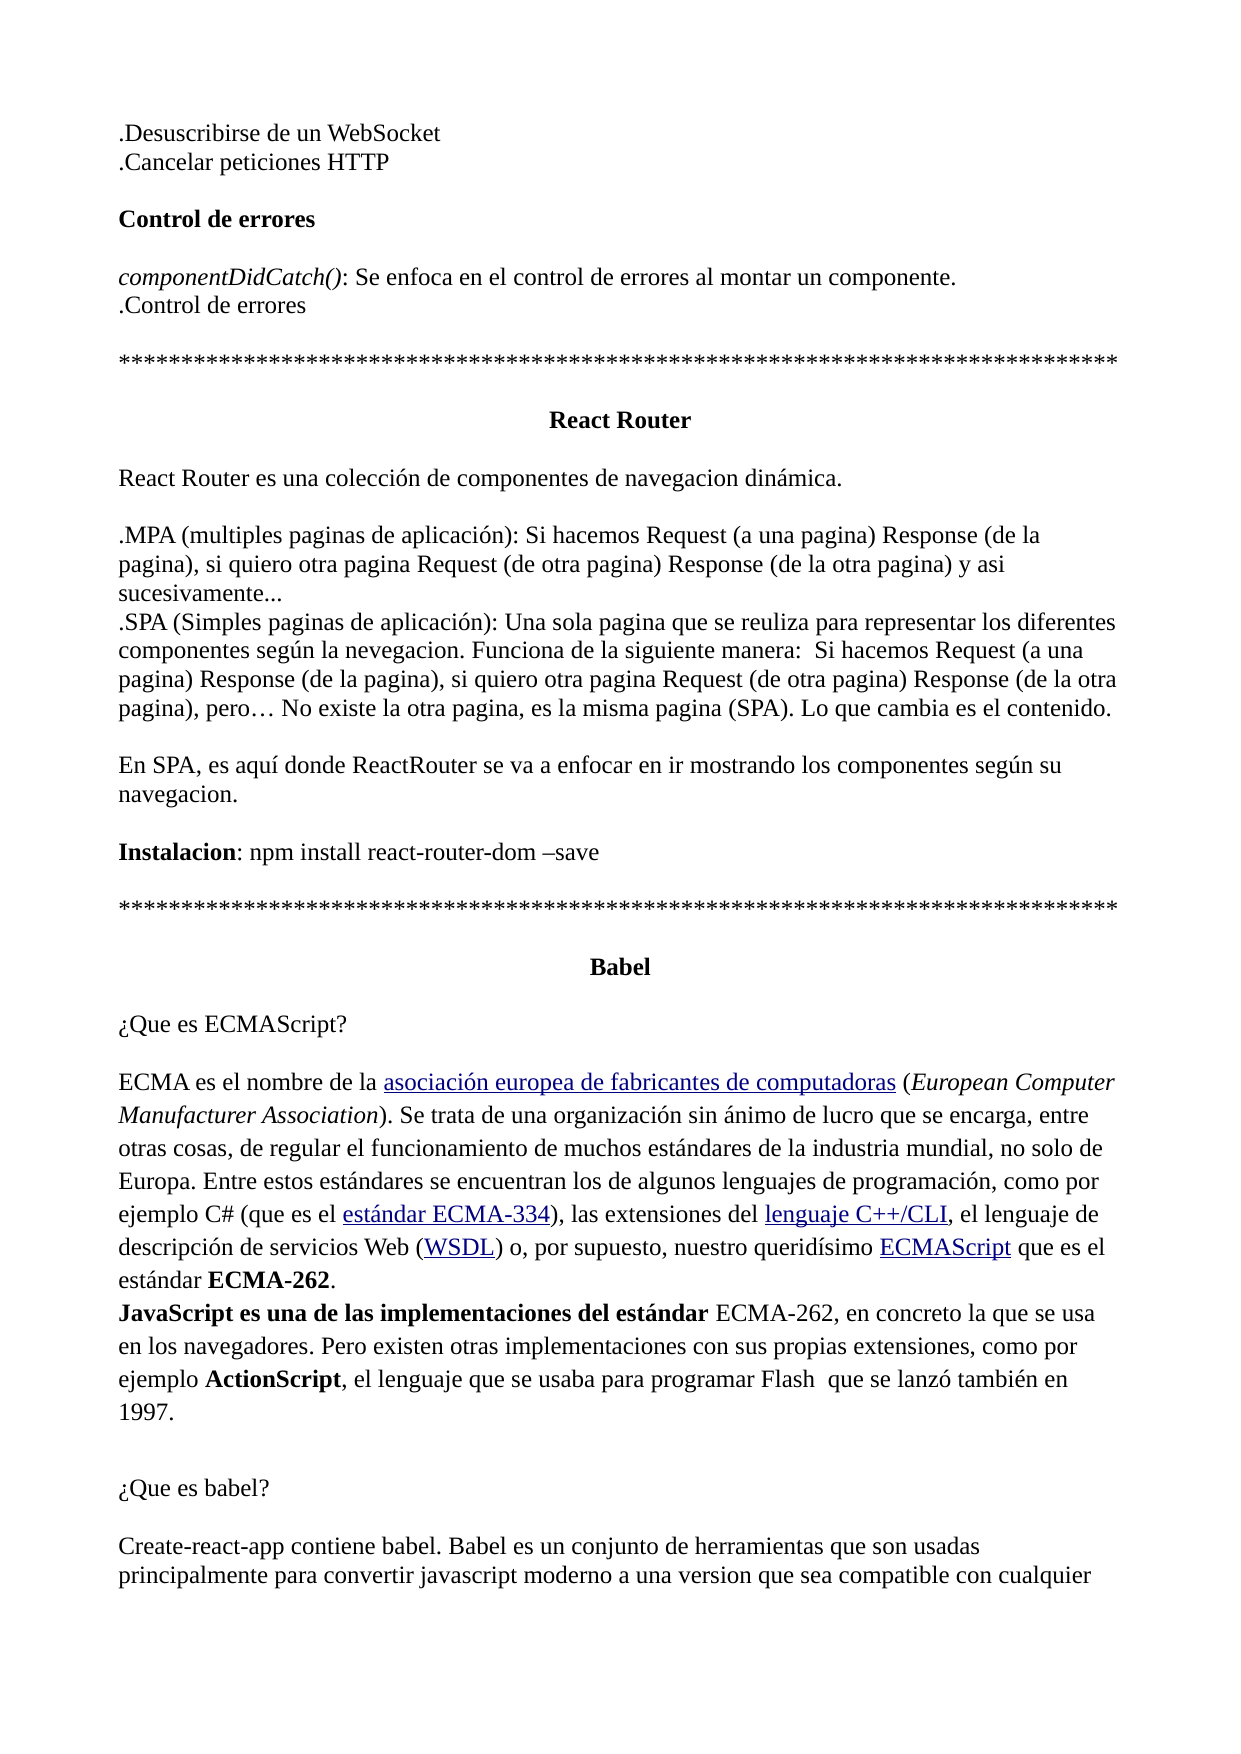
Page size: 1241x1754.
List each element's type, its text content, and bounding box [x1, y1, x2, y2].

text En SPA, es aquí donde ReactRouter se va a enfocar en ir mostrando los componentes según su navegacion. [118, 751, 1122, 808]
text ******************************************************************************** [118, 894, 1122, 923]
text React Router [118, 406, 1122, 434]
text ¿Que es babel? [118, 1473, 1122, 1502]
text componentDidCatch(): Se enfoca en el control de errores al montar un componente. [118, 262, 1122, 291]
text .Desuscribirse de un WebSocket [118, 118, 1122, 147]
text Babel [118, 952, 1122, 981]
text Create-react-app contiene babel. Babel es un conjunto de herramientas que son usadas principalmente para convertir javascript moderno a una version que sea compatible con cualquier [118, 1531, 1122, 1588]
text ¿Que es ECMAScript? [118, 1009, 1122, 1038]
text ECMA es el nombre de la asociación europea de fabricantes de computadoras (European Computer Manufacturer Association). Se trata de una organización sin ánimo de lucro que se encarga, entre otras cosas, de regular el funcionamiento de muchos estándares de la industria mundial, no solo de Europa. Entre estos estándares se encuentran los de algunos lenguajes de programación, como por ejemplo C# (que es el estándar ECMA-334), las extensiones del lenguaje C++/CLI, el lenguaje de descripción de servicios Web (WSDL) o, por supuesto, nuestro queridísimo ECMAScript que es el estándar ECMA-262. [118, 1067, 1122, 1294]
text Control de errores [118, 204, 1122, 233]
text .Control de errores [118, 291, 1122, 319]
text JavaScript es una de las implementaciones del estándar ECMA-262, en concreto la que se usa en los navegadores. Pero existen otras implementaciones con sus propias extensiones, como por ejemplo ActionScript, el lenguaje que se usaba para programar Flash que se lanzó también en 1997. [118, 1298, 1122, 1426]
text React Router es una colección de componentes de navegacion dinámica. [118, 463, 1122, 492]
text ******************************************************************************** [118, 348, 1122, 377]
text .MPA (multiples paginas de aplicación): Si hacemos Request (a una pagina) Response (de la pagina), si quiero otra pagina Request (de otra pagina) Response (de la otra pagina) y asi sucesivamente... [118, 521, 1122, 607]
text .SPA (Simples paginas de aplicación): Una sola pagina que se reuliza para representar los diferentes componentes según la nevegacion. Funciona de la siguiente manera: Si hacemos Request (a una pagina) Response (de la pagina), si quiero otra pagina Request (de otra pagina) Response (de la otra pagina), pero… No existe la otra pagina, es la misma pagina (SPA). Lo que cambia es el contenido. [118, 607, 1122, 722]
text .Cancelar peticiones HTTP [118, 147, 1122, 176]
text Instalacion: npm install react-router-dom –save [118, 837, 1122, 866]
